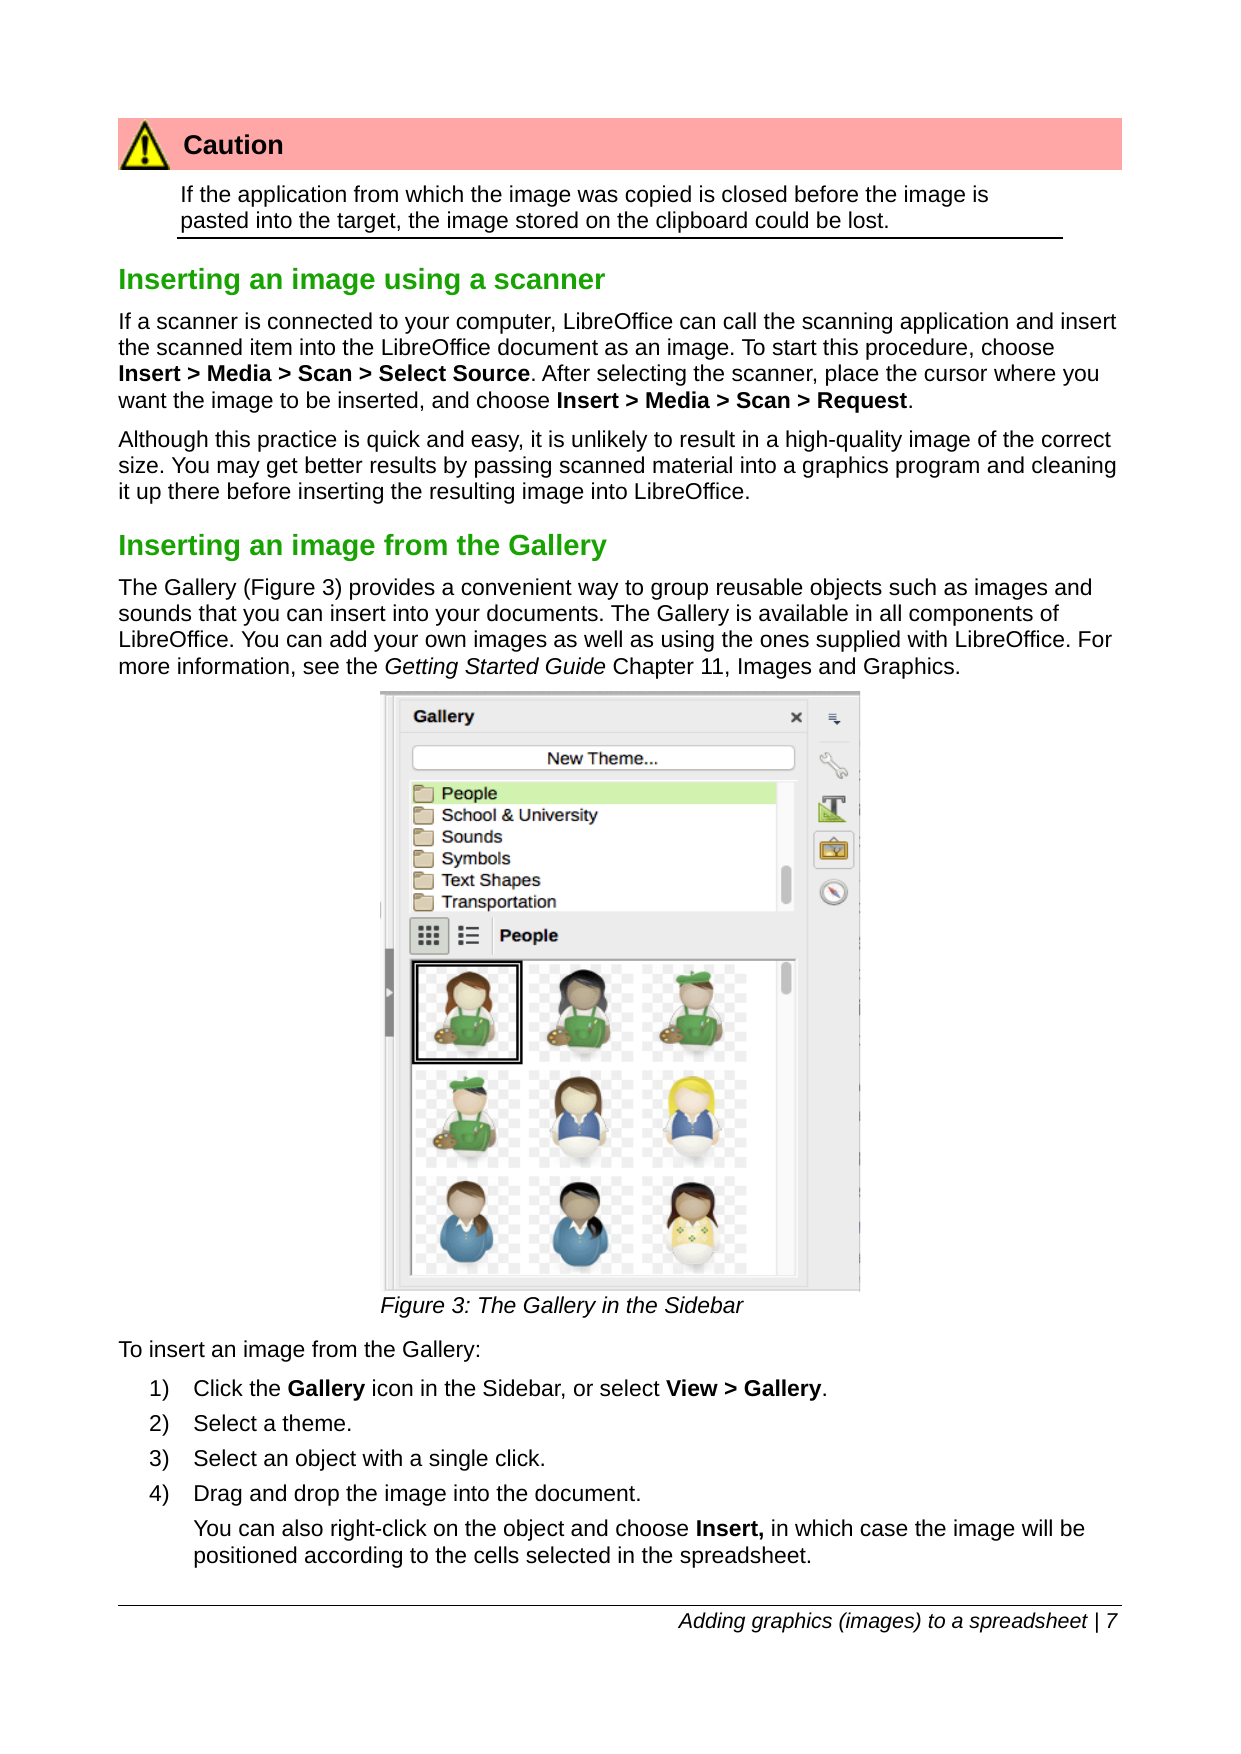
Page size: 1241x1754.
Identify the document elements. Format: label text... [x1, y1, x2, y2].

text Although this practice is quick and easy, it is unlikely to result in a high-quality image of the correct size. You may get better results by passing scanned material into a graphics program and cleaning it up there before inserting the resulting image into LibreOffice. [118, 426, 1122, 505]
text Figure 3: The Gallery in the Sidebar [380, 1292, 860, 1318]
subtitle Inserting an image from the Gallery [118, 528, 1122, 562]
text If the application from which the image was copied is closed before the image is pasted into the target, the image stored on the clipboard could be lost. [177, 178, 1063, 237]
list Drag and drop the image into the document. [169, 1480, 1122, 1507]
picture [380, 691, 861, 1292]
text If a scanner is connected to your computer, LibreOffice can call the scanning application and insert the scanned item into the LibreOffice document as an image. To start this procedure, choose Insert > Media > Scan > Select Source. After selecting the scanner, place the cursor where you want the image to be inserted, and choose Insert > Media > Scan > Request. [118, 308, 1122, 413]
list Select a theme. [169, 1410, 1122, 1436]
subtitle Inserting an image using a scanner [118, 262, 1122, 296]
list Select an object with a single click. [169, 1445, 1122, 1471]
subtitle Caution [118, 118, 1122, 170]
list To insert an image from the Gallery: [118, 1336, 1122, 1362]
list Click the Gallery icon in the Sidebar, or select View > Gallery. [169, 1374, 1122, 1401]
picture [119, 119, 170, 170]
text You can also right-click on the object and choose Insert, in which case the image will be positioned according to the cells selected in the spreadsheet. [193, 1515, 1122, 1568]
text The Gallery (Figure 3) provides a convenient way to group reusable objects such as images and sounds that you can insert into your documents. The Gallery is available in all components of LibreOffice. You can add your own images as well as using the ones supplied with LibreOffice. For more information, see the Getting Started Guide Chapter 11, Images and Graphics. [118, 574, 1122, 679]
